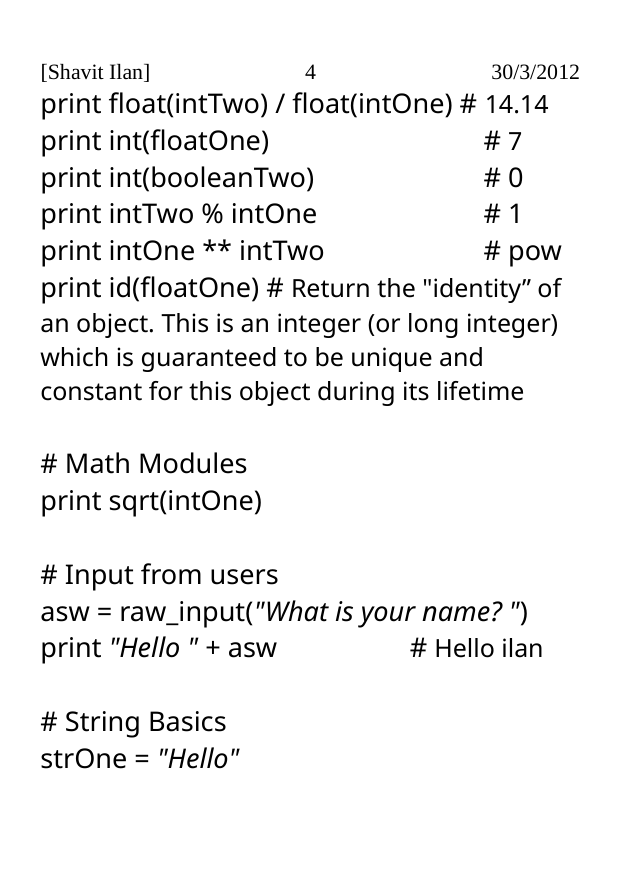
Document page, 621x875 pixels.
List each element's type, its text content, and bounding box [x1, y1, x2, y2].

text print intTwo % intOne # 1 [40, 195, 580, 232]
text print float(intTwo) / float(intOne) # 14.14 [40, 84, 580, 121]
text strOne = "Hello" [40, 739, 580, 776]
text # String Basics [40, 703, 580, 739]
text asw = raw_input("What is your name? ") [40, 592, 580, 629]
text print id(floatOne) # Return the "identity” of an object. This is an integer (or long integer) which is guaranteed to be unique and constant for this object during its lifetime [40, 269, 580, 408]
text print int(floatOne) # 7 [40, 121, 580, 158]
text print int(booleanTwo) # 0 [40, 158, 580, 195]
text print sqrt(intOne) [40, 481, 580, 518]
text print intOne ** intTwo # pow [40, 232, 580, 269]
text print "Hello " + asw # Hello ilan [40, 629, 580, 666]
text # Input from users [40, 555, 580, 592]
text # Math Modules [40, 444, 580, 481]
